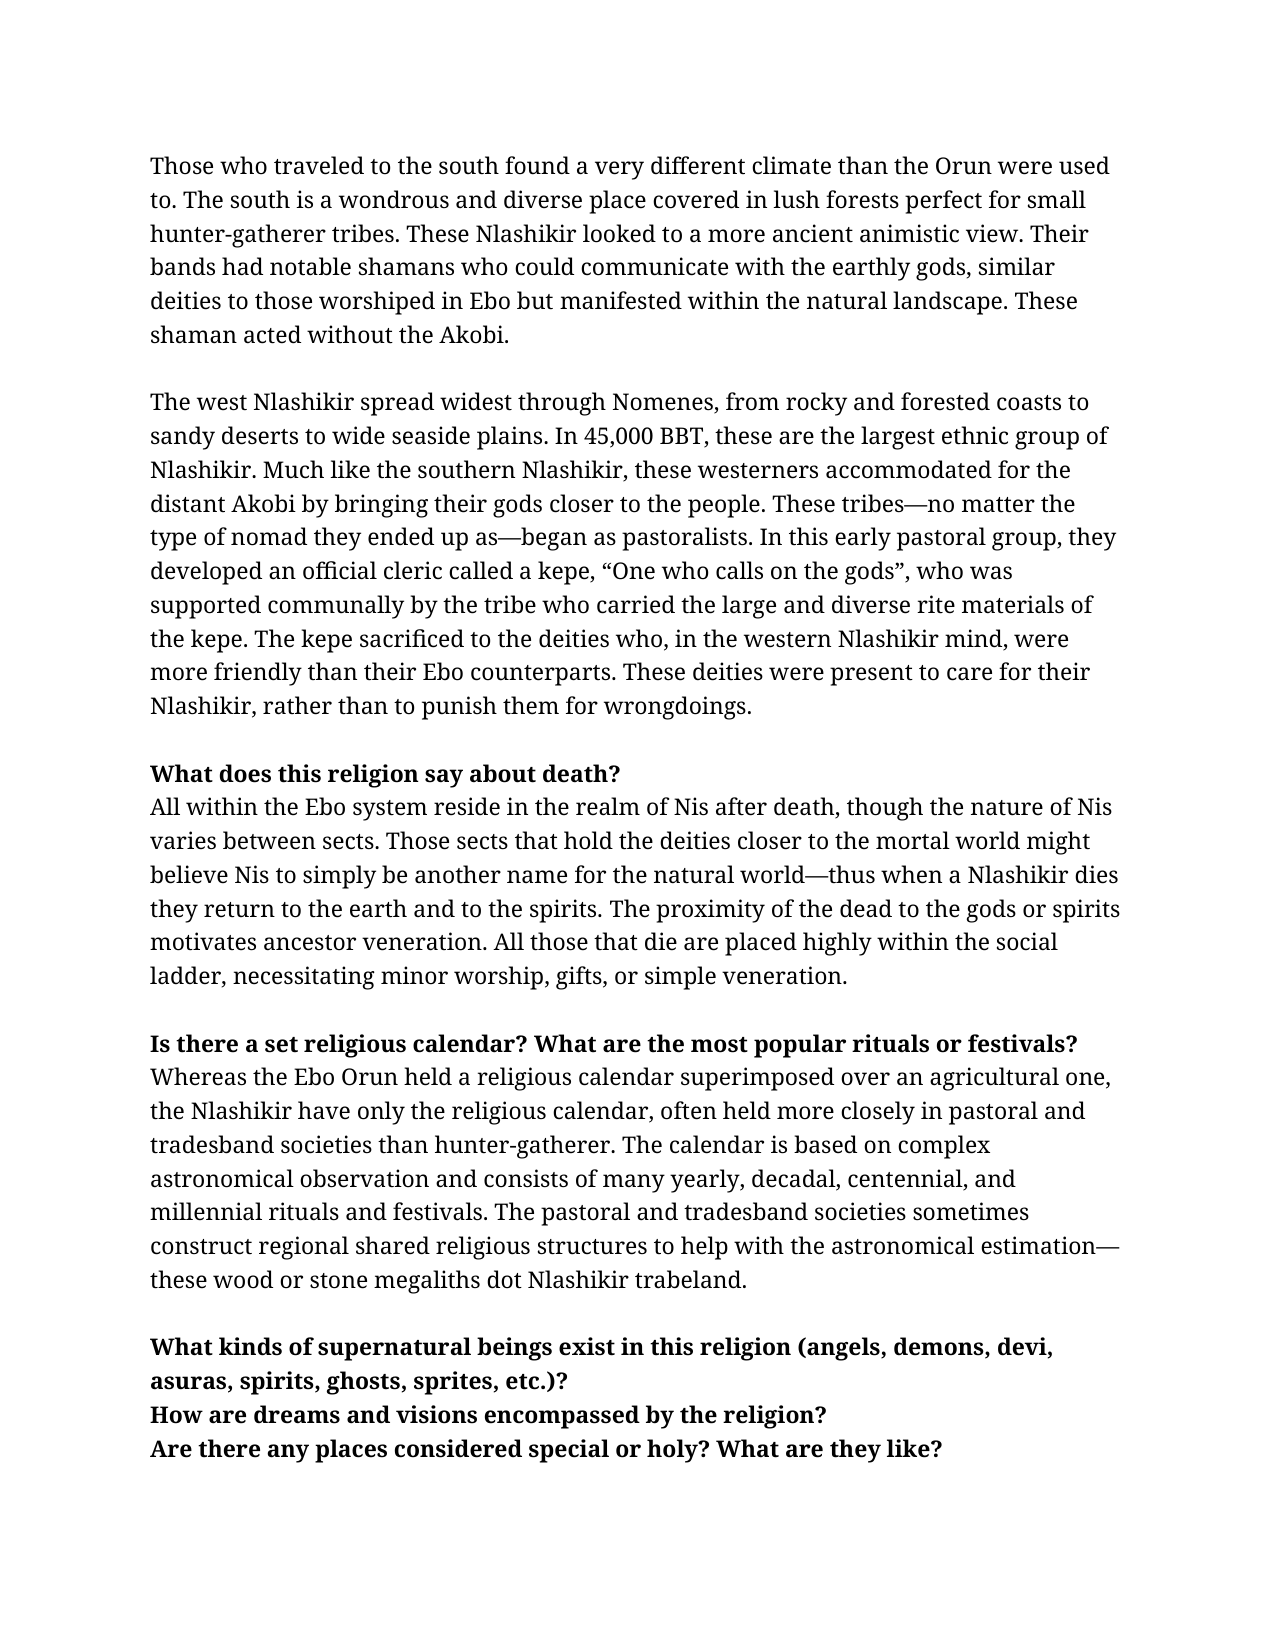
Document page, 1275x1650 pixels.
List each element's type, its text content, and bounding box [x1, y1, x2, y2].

text Those who traveled to the south found a very different climate than the Orun were used to. The south is a wondrous and diverse place covered in lush forests perfect for small hunter-gatherer tribes. These Nlashikir looked to a more ancient animistic view. Their bands had notable shamans who could communicate with the earthly gods, similar deities to those worshiped in Ebo but manifested within the natural landscape. These shaman acted without the Akobi. [150, 150, 1125, 350]
text Are there any places considered special or holy? What are they like? [150, 1432, 1125, 1497]
text What does this religion say about death? [150, 724, 1125, 789]
text Is there a set religious calendar? What are the most popular rituals or festivals? [150, 1027, 1125, 1059]
text Whereas the Ebo Orun held a religious calendar superimposed over an agricultural one, the Nlashikir have only the religious calendar, often held more closely in pastoral and tradesband societies than hunter-gatherer. The calendar is based on complex astronomical observation and consists of many yearly, decadal, centennial, and millennial rituals and festivals. The pastoral and tradesband societies sometimes construct regional shared religious structures to help with the astronomical estimation—these wood or stone megaliths dot Nlashikir trabeland. [150, 1061, 1125, 1295]
text What kinds of supernatural beings exist in this religion (angels, demons, devi, asuras, spirits, ghosts, sprites, etc.)? How are dreams and visions encompassed by the religion? [150, 1297, 1125, 1430]
text All within the Ebo system reside in the realm of Nis after death, though the nature of Nis varies between sects. Those sects that hold the deities closer to the mortal world might believe Nis to simply be another name for the natural world—thus when a Nlashikir dies they return to the earth and to the spirits. The proximity of the dead to the gods or spirits motivates ancestor veneration. All those that die are placed highly within the social ladder, necessitating minor worship, gifts, or simple veneration. [150, 791, 1125, 991]
text The west Nlashikir spread widest through Nomenes, from rocky and forested coasts to sandy deserts to wide seaside plains. In 45,000 BBT, these are the largest ethnic group of Nlashikir. Much like the southern Nlashikir, these westerners accommodated for the distant Akobi by bringing their gods closer to the people. These tribes—no matter the type of nomad they ended up as—began as pastoralists. In this early pastoral group, they developed an official cleric called a kepe, “One who calls on the gods”, who was supported communally by the tribe who carried the large and diverse rite materials of the kepe. The kepe sacrificed to the deities who, in the western Nlashikir mind, were more friendly than their Ebo counterparts. These deities were present to care for their Nlashikir, rather than to punish them for wrongdoings. [150, 386, 1125, 721]
